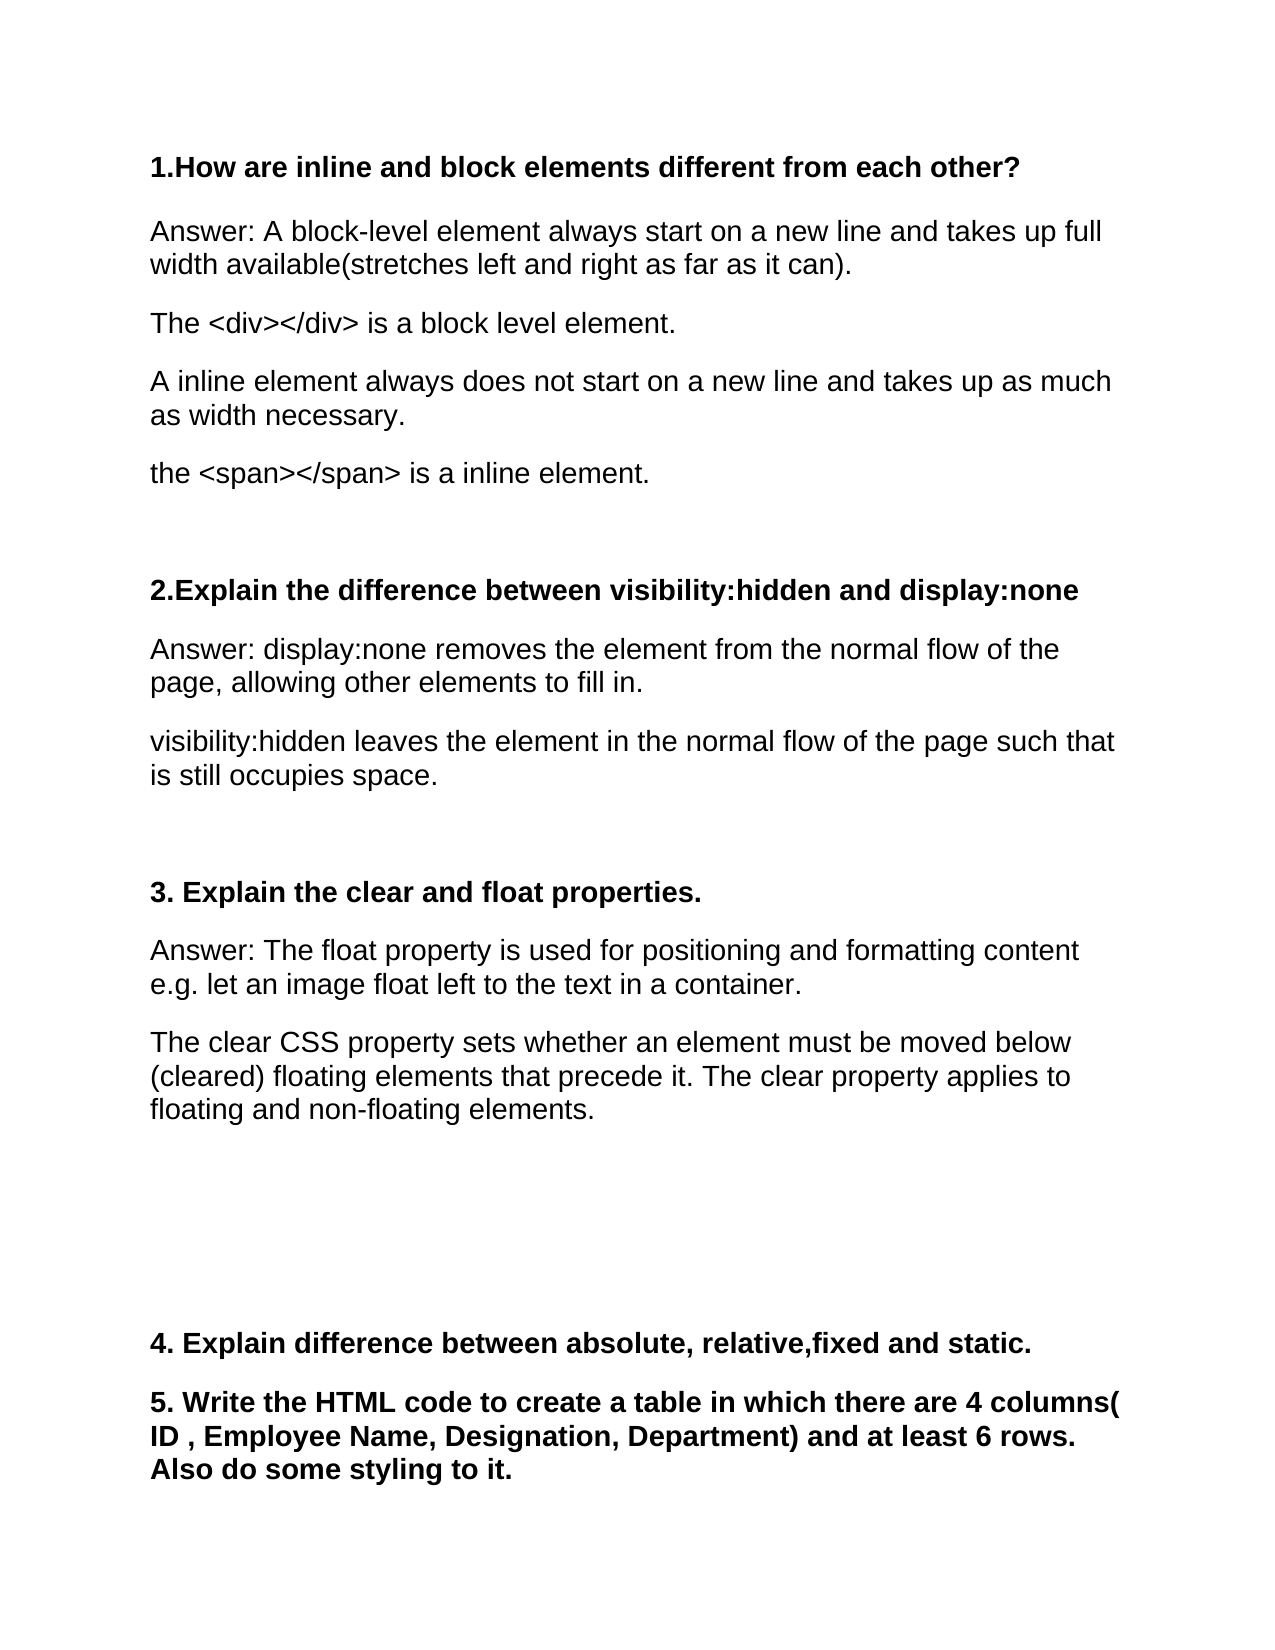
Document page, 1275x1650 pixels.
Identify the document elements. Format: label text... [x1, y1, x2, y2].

text 5. Write the HTML code to create a table in which there are 4 columns( ID , Employee Name, Designation, Department) and at least 6 rows. Also do some styling to it. [150, 1385, 1125, 1486]
text visibility:hidden leaves the element in the normal flow of the page such that is still occupies space. [150, 724, 1125, 791]
text Answer: The float property is used for positioning and formatting content e.g. let an image float left to the text in a container. [150, 933, 1125, 1000]
text The <div></div> is a block level element. [150, 306, 1125, 339]
text Answer: display:none removes the element from the normal flow of the page, allowing other elements to fill in. [150, 632, 1125, 699]
text the <span></span> is a inline element. [150, 456, 1125, 490]
text 4. Explain difference between absolute, relative,fixed and static. [150, 1326, 1125, 1360]
text 1.How are inline and block elements different from each other? [150, 150, 1125, 183]
text The clear CSS property sets whether an element must be moved below (cleared) floating elements that precede it. The clear property applies to floating and non-floating elements. [150, 1025, 1125, 1126]
text 3. Explain the clear and float properties. [150, 874, 1125, 908]
text 2.Explain the difference between visibility:hidden and display:none [150, 573, 1125, 607]
text A inline element always does not start on a new line and takes up as much as width necessary. [150, 364, 1125, 431]
text Answer: A block-level element always start on a new line and takes up full width available(stretches left and right as far as it can). [150, 213, 1125, 281]
